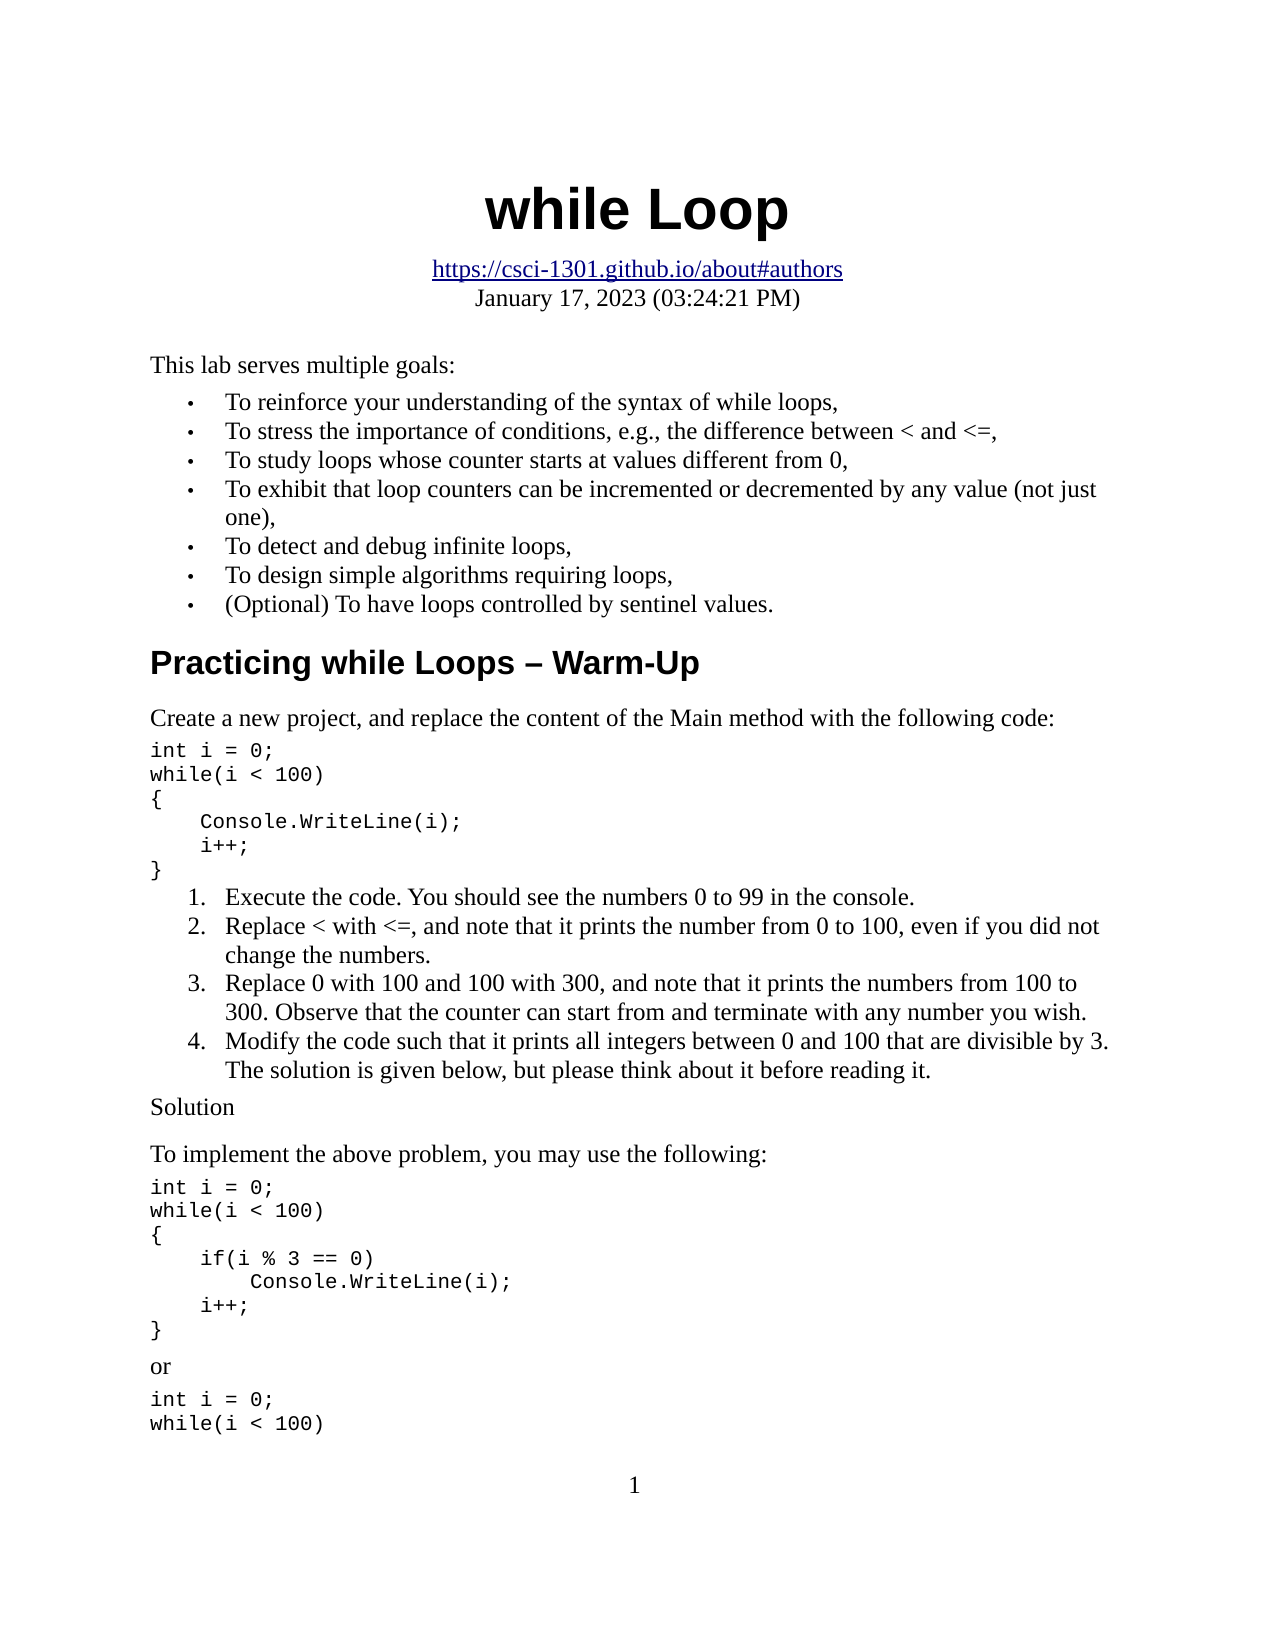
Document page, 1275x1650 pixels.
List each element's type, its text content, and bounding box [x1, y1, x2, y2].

subtitle Practicing while Loops – Warm-Up [150, 642, 1125, 681]
text int i = 0; [150, 1389, 1125, 1413]
list To exhibit that loop counters can be incremented or decremented by any value (not just one), [187, 474, 1125, 531]
text } [150, 858, 1125, 882]
text Console.WriteLine(i); [150, 811, 1125, 835]
text Solution [150, 1092, 1125, 1121]
text To implement the above problem, you may use the following: [150, 1139, 1125, 1168]
text https://csci-1301.github.io/about#authors [150, 254, 1125, 283]
title while Loop [150, 175, 1125, 242]
text while(i < 100) [150, 1200, 1125, 1224]
list Modify the code such that it prints all integers between 0 and 100 that are divisible by 3. The solution is given below, but please think about it before reading it. [187, 1026, 1125, 1083]
text January 17, 2023 (03:24:21 PM) [150, 283, 1125, 312]
list To stress the importance of conditions, e.g., the difference between < and <=, [187, 416, 1125, 445]
text while(i < 100) [150, 764, 1125, 788]
list Replace 0 with 100 and 100 with 300, and note that it prints the numbers from 100 to 300. Observe that the counter can start from and terminate with any number you wish. [187, 968, 1125, 1026]
text if(i % 3 == 0) [150, 1248, 1125, 1271]
text i++; [150, 1295, 1125, 1319]
list Execute the code. You should see the numbers 0 to 99 in the console. [187, 882, 1125, 911]
text or [150, 1351, 1125, 1380]
list Replace < with <=, and note that it prints the number from 0 to 100, even if you did not change the numbers. [187, 911, 1125, 968]
text } [150, 1319, 1125, 1342]
text Create a new project, and replace the content of the Main method with the following code: [150, 703, 1125, 731]
list (Optional) To have loops controlled by sentinel values. [187, 589, 1125, 617]
list To study loops whose counter starts at values different from 0, [187, 445, 1125, 474]
list To reinforce your understanding of the syntax of while loops, [187, 387, 1125, 416]
text This lab serves multiple goals: [150, 350, 1125, 378]
text { [150, 788, 1125, 811]
list To detect and debug infinite loops, [187, 531, 1125, 560]
text int i = 0; [150, 1177, 1125, 1200]
text { [150, 1224, 1125, 1248]
text while(i < 100) [150, 1413, 1125, 1436]
list To design simple algorithms requiring loops, [187, 560, 1125, 589]
text int i = 0; [150, 740, 1125, 764]
text i++; [150, 835, 1125, 858]
text Console.WriteLine(i); [150, 1271, 1125, 1295]
